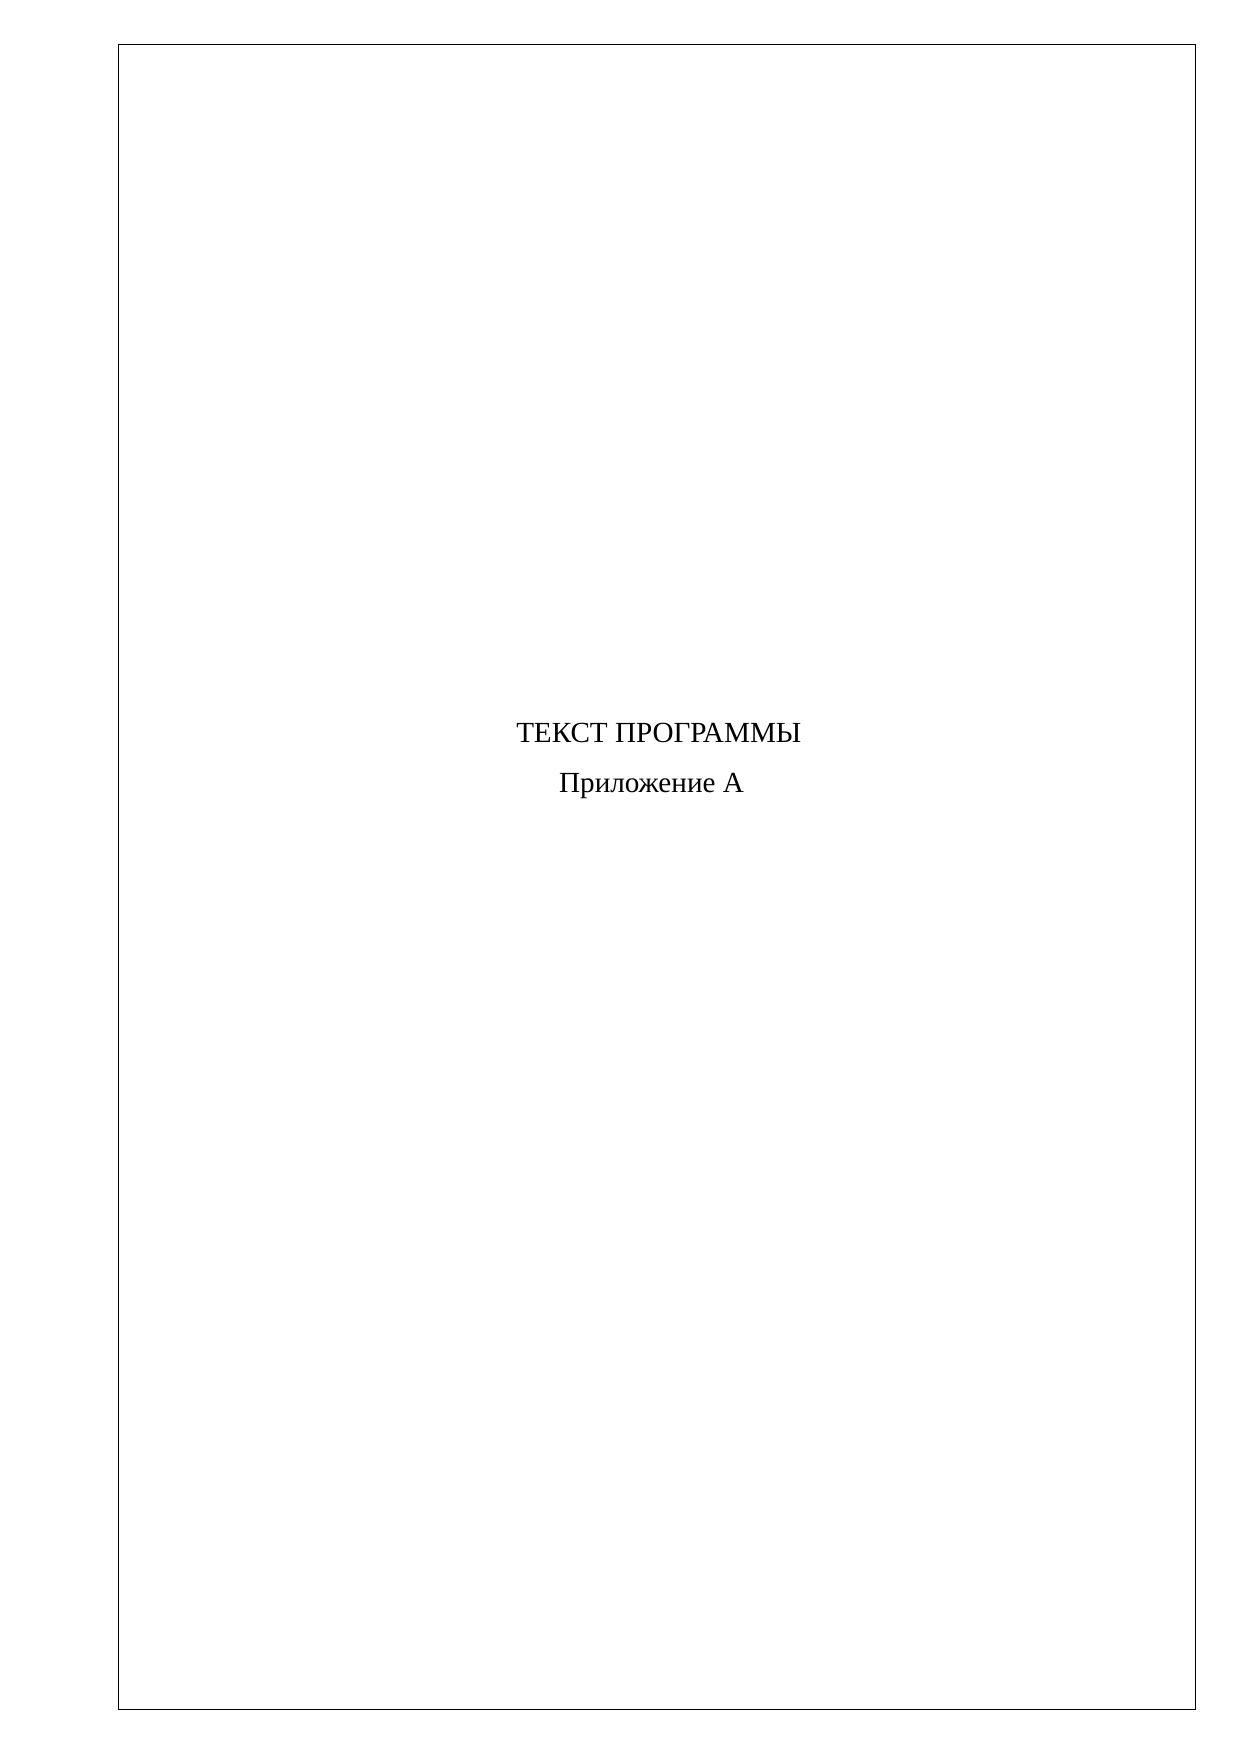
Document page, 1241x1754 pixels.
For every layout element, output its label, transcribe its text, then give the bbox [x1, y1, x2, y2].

text Приложение А [122, 765, 1195, 799]
text ТЕКСТ ПРОГРАММЫ [122, 715, 1195, 748]
